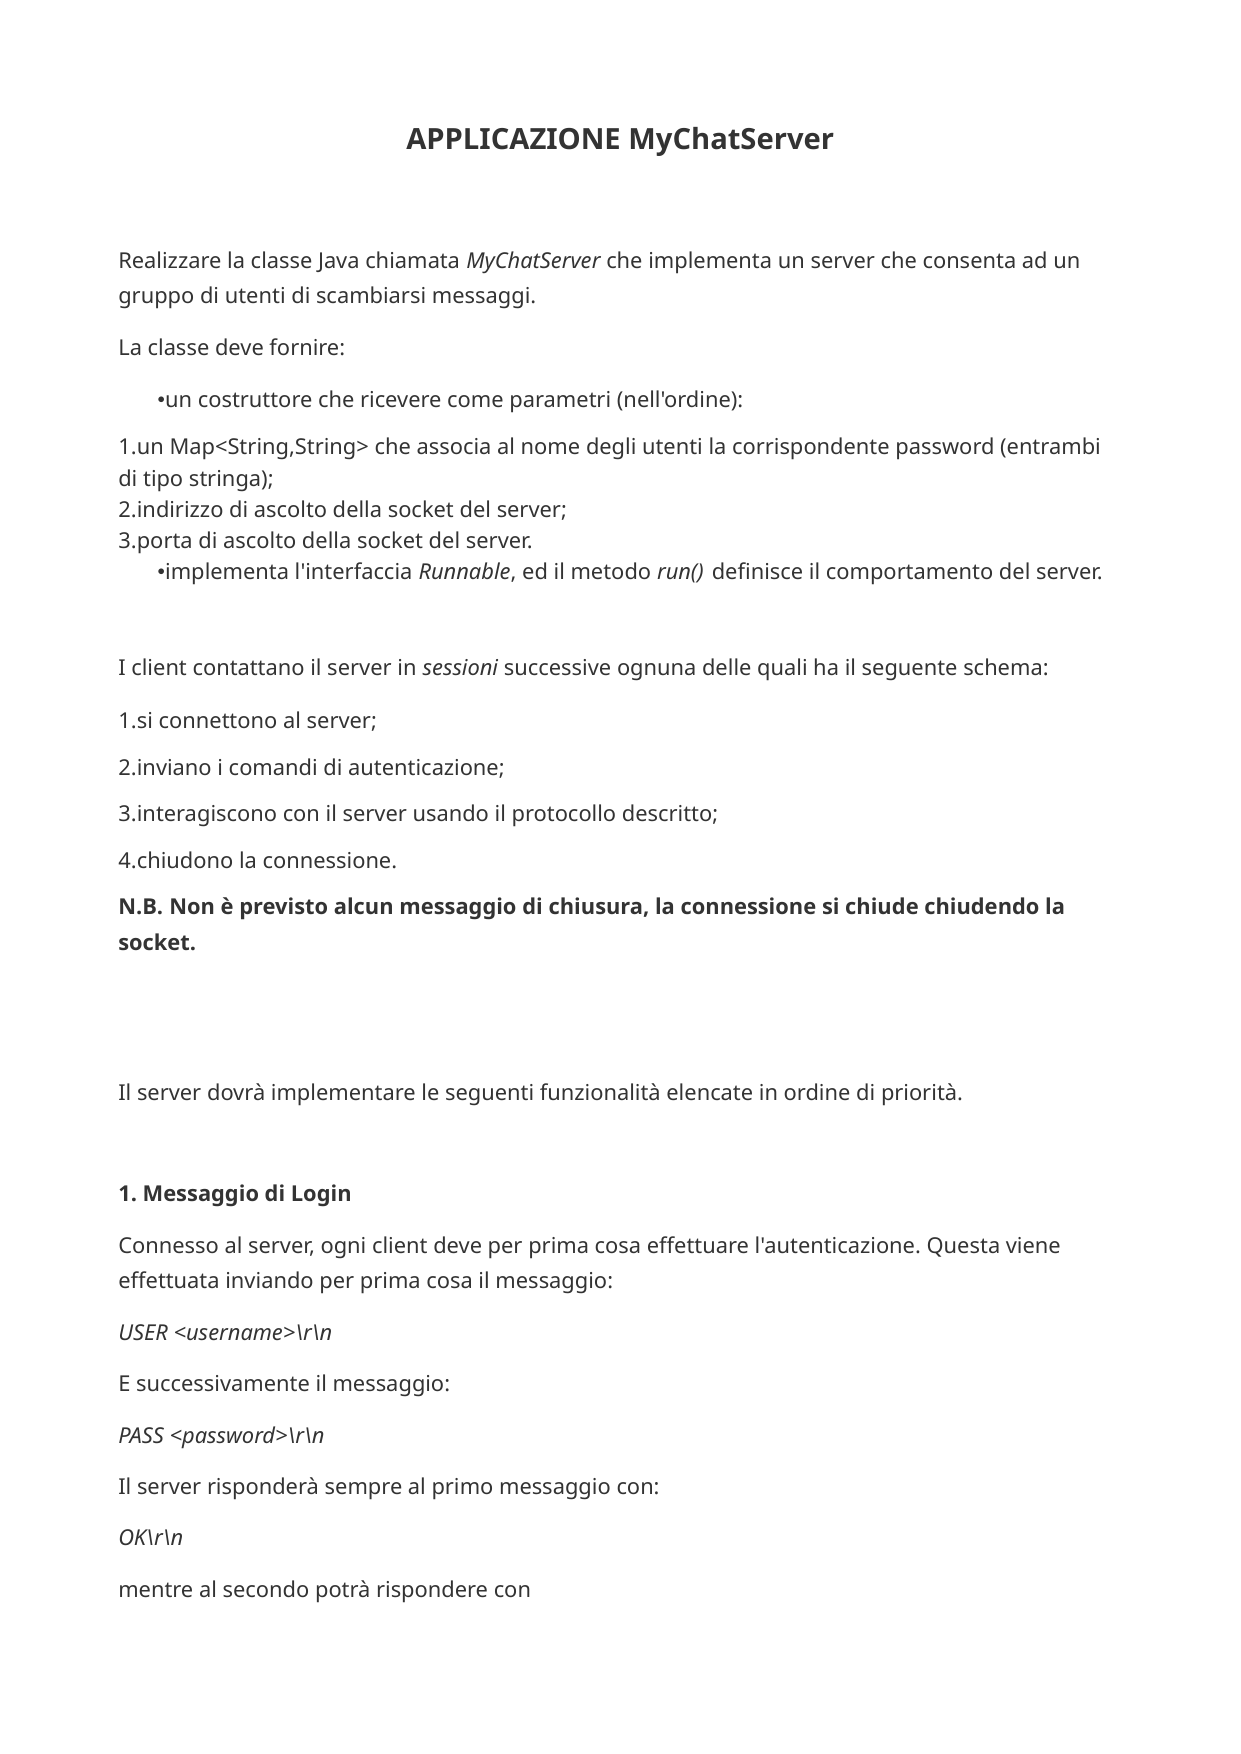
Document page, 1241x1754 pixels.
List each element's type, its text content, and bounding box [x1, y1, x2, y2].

list un costruttore che ricevere come parametri (nell'ordine): [118, 383, 1122, 414]
text PASS <password>\r\n [118, 1419, 1122, 1449]
text mentre al secondo potrà rispondere con [118, 1574, 1122, 1603]
text Connesso al server, ogni client deve per prima cosa effettuare l'autenticazione. Questa viene effettuata inviando per prima cosa il messaggio: [118, 1230, 1122, 1295]
text E successivamente il messaggio: [118, 1368, 1122, 1398]
list porta di ascolto della socket del server. [118, 524, 1122, 555]
text Realizzare la classe Java chiamata MyChatServer che implementa un server che consenta ad un gruppo di utenti di scambiarsi messaggi. [118, 244, 1122, 310]
text I client contattano il server in sessioni successive ognuna delle quali ha il seguente schema: [118, 652, 1122, 682]
list inviano i comandi di autenticazione; [118, 750, 1122, 781]
text Il server dovrà implementare le seguenti funzionalità elencate in ordine di priorità. [118, 1077, 1122, 1107]
text USER <username>\r\n [118, 1317, 1122, 1347]
list chiudono la connessione. [118, 844, 1122, 875]
list implementa l'interfaccia Runnable, ed il metodo run() definisce il comportamento del server. [118, 555, 1122, 586]
text La classe deve fornire: [118, 332, 1122, 361]
list indirizzo di ascolto della socket del server; [118, 492, 1122, 524]
text 1. Messaggio di Login [118, 1178, 1122, 1208]
list un Map<String,String> che associa al nome degli utenti la corrispondente password (entrambi di tipo stringa); [118, 430, 1122, 492]
list interagiscono con il server usando il protocollo descritto; [118, 797, 1122, 828]
list si connettono al server; [118, 703, 1122, 734]
text APPLICAZIONE MyChatServer [118, 118, 1122, 158]
text N.B. Non è previsto alcun messaggio di chiusura, la connessione si chiude chiudendo la socket. [118, 891, 1122, 956]
text OK\r\n [118, 1522, 1122, 1552]
text Il server risponderà sempre al primo messaggio con: [118, 1471, 1122, 1501]
